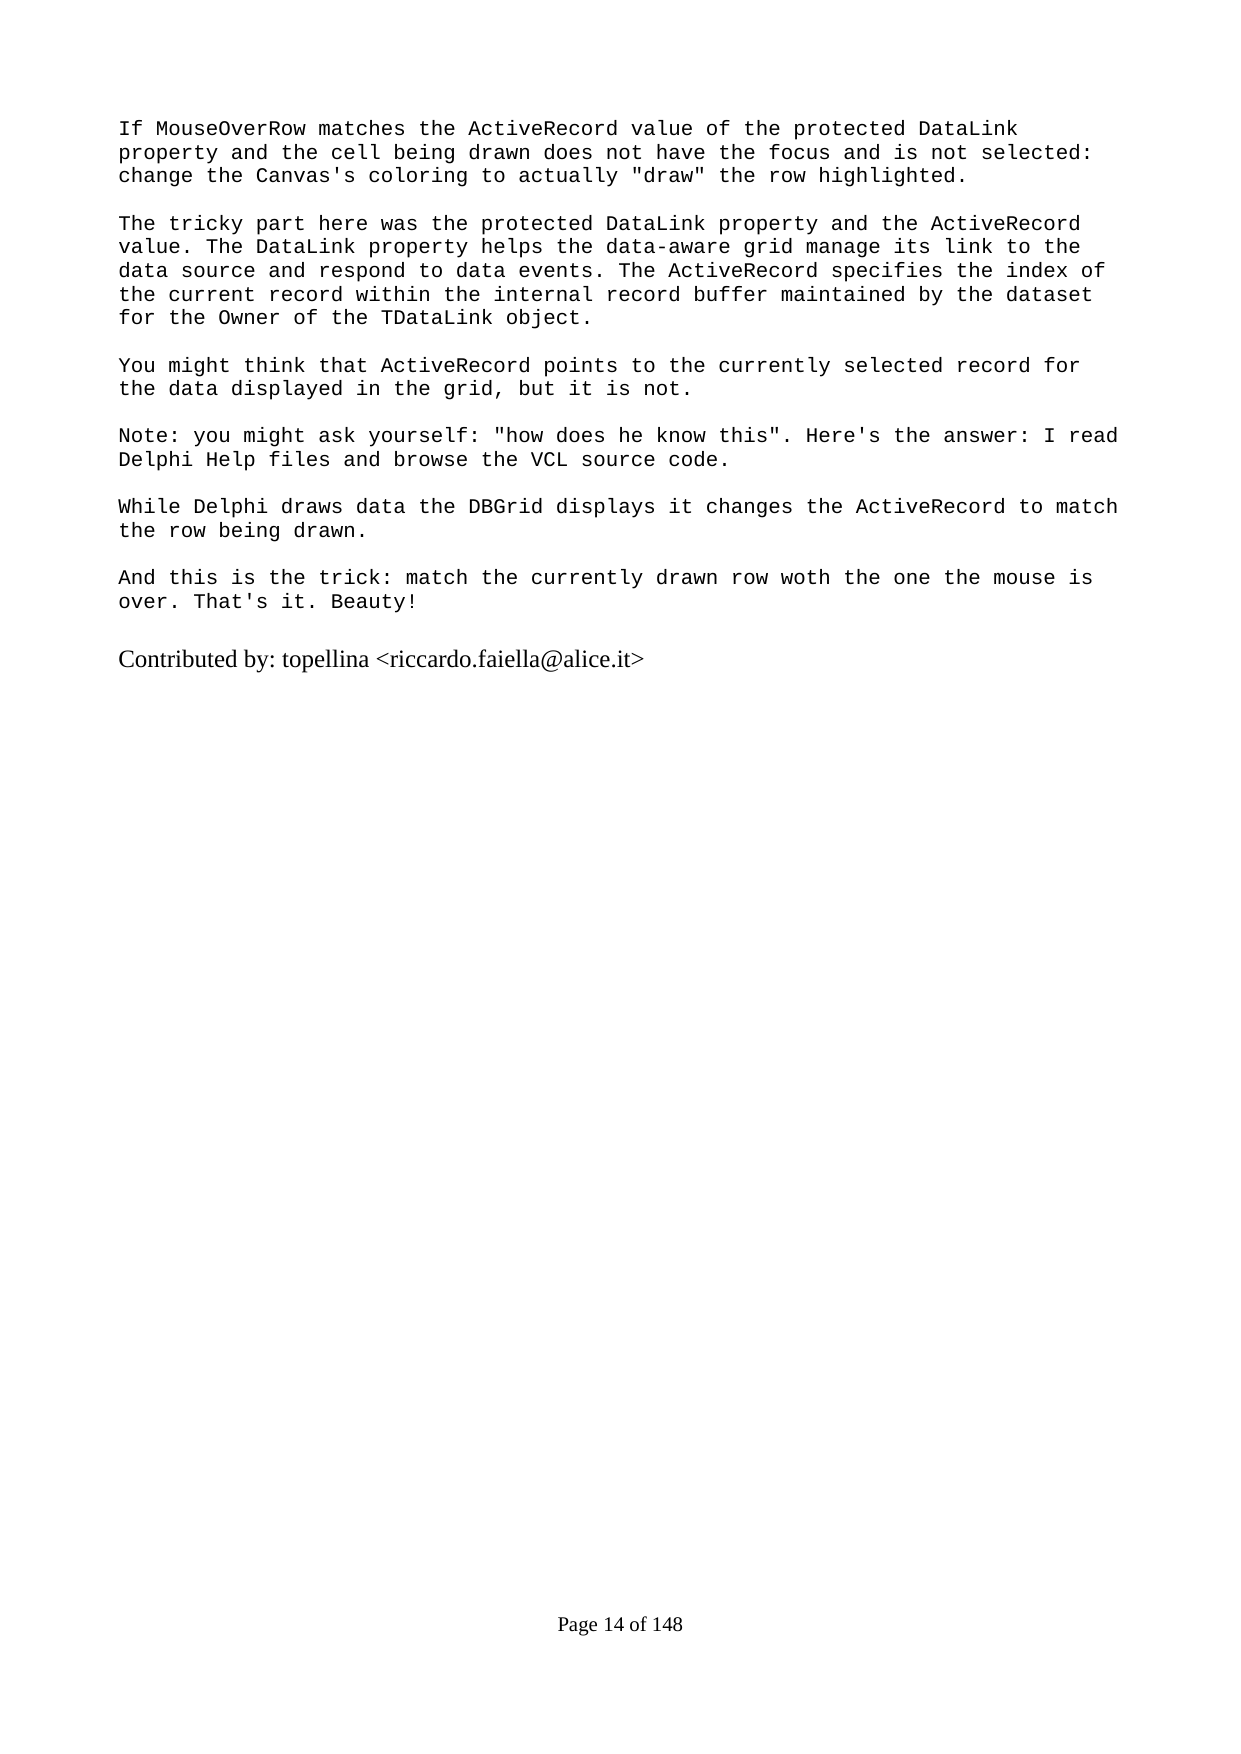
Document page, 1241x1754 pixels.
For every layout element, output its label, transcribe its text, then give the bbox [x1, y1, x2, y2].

text Contributed by: topellina <riccardo.faiella@alice.it> [118, 644, 1122, 673]
text You might think that ActiveRecord points to the currently selected record for the data displayed in the grid, but it is not. [118, 354, 1122, 402]
text And this is the trick: match the currently drawn row woth the one the mouse is over. That's it. Beauty! [118, 567, 1122, 615]
text If MouseOverRow matches the ActiveRecord value of the protected DataLink property and the cell being drawn does not have the focus and is not selected: change the Canvas's coloring to actually "draw" the row highlighted. [118, 118, 1122, 189]
text The tricky part here was the protected DataLink property and the ActiveRecord value. The DataLink property helps the data-aware grid manage its link to the data source and respond to data events. The ActiveRecord specifies the index of the current record within the internal record buffer maintained by the dataset for the Owner of the TDataLink object. [118, 213, 1122, 331]
text Note: you might ask yourself: "how does he know this". Here's the answer: I read Delphi Help files and browse the VCL source code. [118, 426, 1122, 473]
text While Delphi draws data the DBGrid displays it changes the ActiveRecord to match the row being drawn. [118, 496, 1122, 544]
